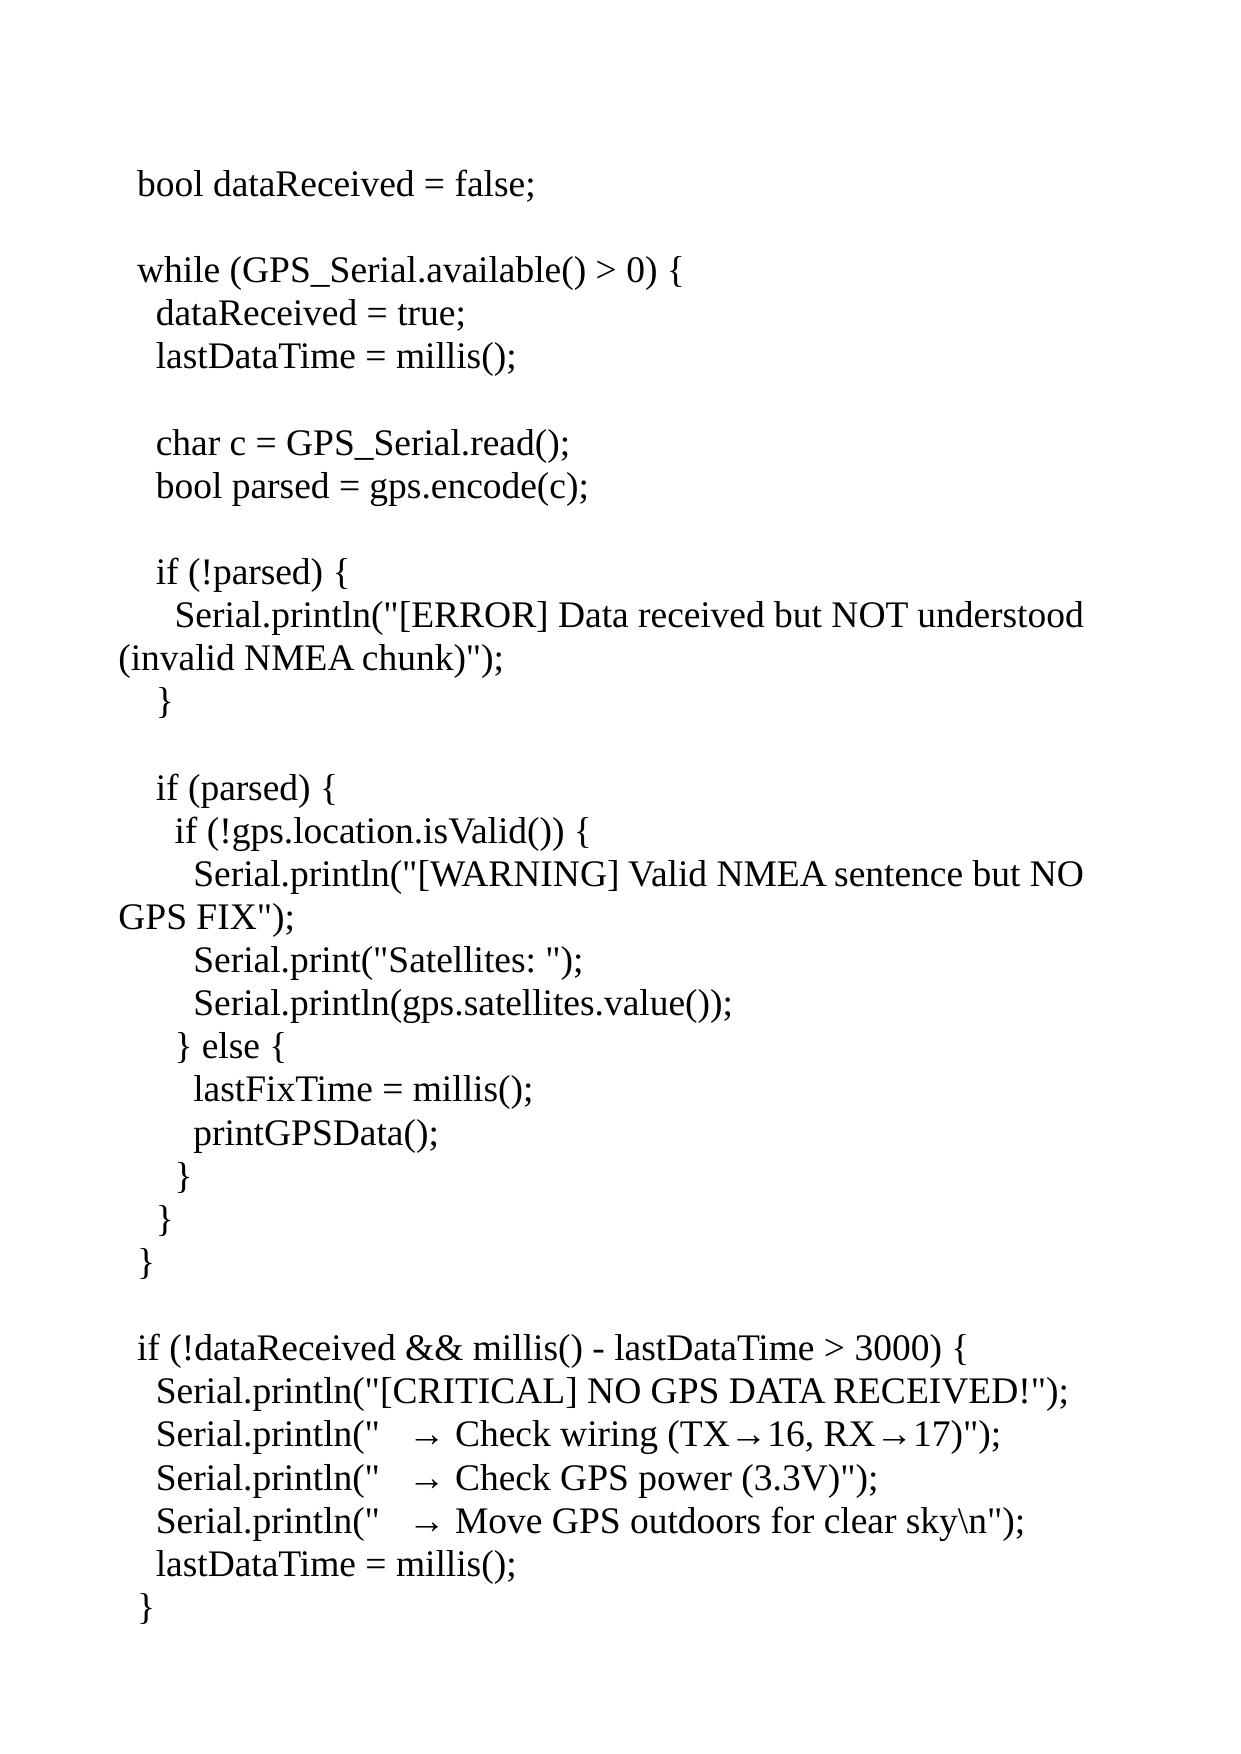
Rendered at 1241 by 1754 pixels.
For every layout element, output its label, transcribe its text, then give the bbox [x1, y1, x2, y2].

text } [118, 1196, 1122, 1239]
text if (!gps.location.isValid()) { [118, 808, 1122, 851]
text if (!parsed) { [118, 549, 1122, 592]
text } else { [118, 1024, 1122, 1067]
text while (GPS_Serial.available() > 0) { [118, 247, 1122, 291]
text if (!dataReceived && millis() - lastDataTime > 3000) { [118, 1326, 1122, 1369]
text Serial.println(" → Check wiring (TX→16, RX→17)"); [118, 1412, 1122, 1455]
text bool parsed = gps.encode(c); [118, 463, 1122, 506]
text if (parsed) { [118, 765, 1122, 808]
text lastDataTime = millis(); [118, 334, 1122, 377]
text printGPSData(); [118, 1110, 1122, 1153]
text Serial.print("Satellites: "); [118, 937, 1122, 981]
text } [118, 679, 1122, 722]
text lastFixTime = millis(); [118, 1067, 1122, 1110]
text } [118, 1153, 1122, 1196]
text char c = GPS_Serial.read(); [118, 420, 1122, 463]
text } [118, 1584, 1122, 1627]
text Serial.println(gps.satellites.value()); [118, 981, 1122, 1024]
text Serial.println("[ERROR] Data received but NOT understood (invalid NMEA chunk)"); [118, 592, 1122, 679]
text Serial.println("[WARNING] Valid NMEA sentence but NO GPS FIX"); [118, 851, 1122, 937]
text } [118, 1239, 1122, 1282]
text bool dataReceived = false; [118, 161, 1122, 204]
text Serial.println(" → Check GPS power (3.3V)"); [118, 1455, 1122, 1498]
text Serial.println(" → Move GPS outdoors for clear sky\n"); [118, 1498, 1122, 1541]
text dataReceived = true; [118, 291, 1122, 334]
text lastDataTime = millis(); [118, 1541, 1122, 1584]
text Serial.println("[CRITICAL] NO GPS DATA RECEIVED!"); [118, 1369, 1122, 1412]
